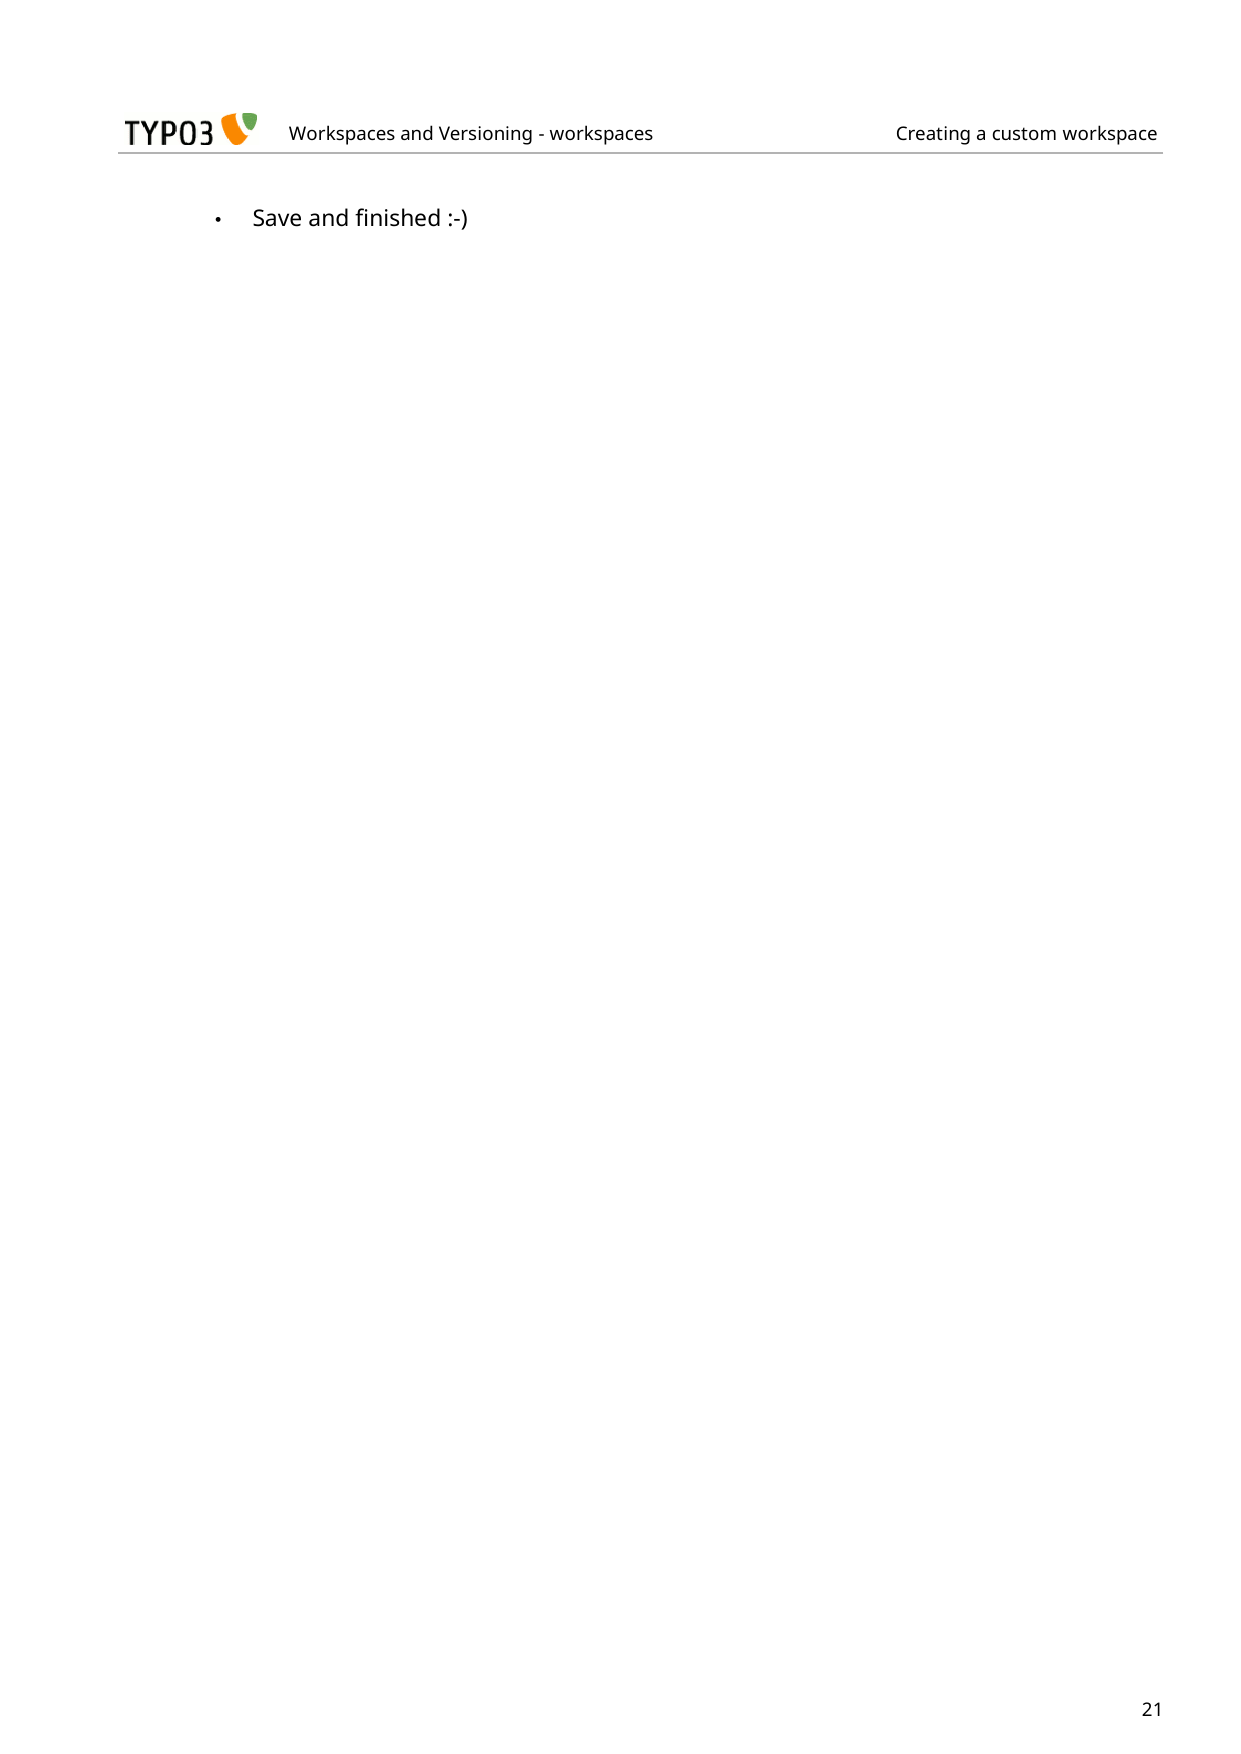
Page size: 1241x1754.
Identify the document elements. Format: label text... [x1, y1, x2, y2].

list Save and finished :-) [215, 202, 1163, 233]
picture [124, 112, 260, 145]
